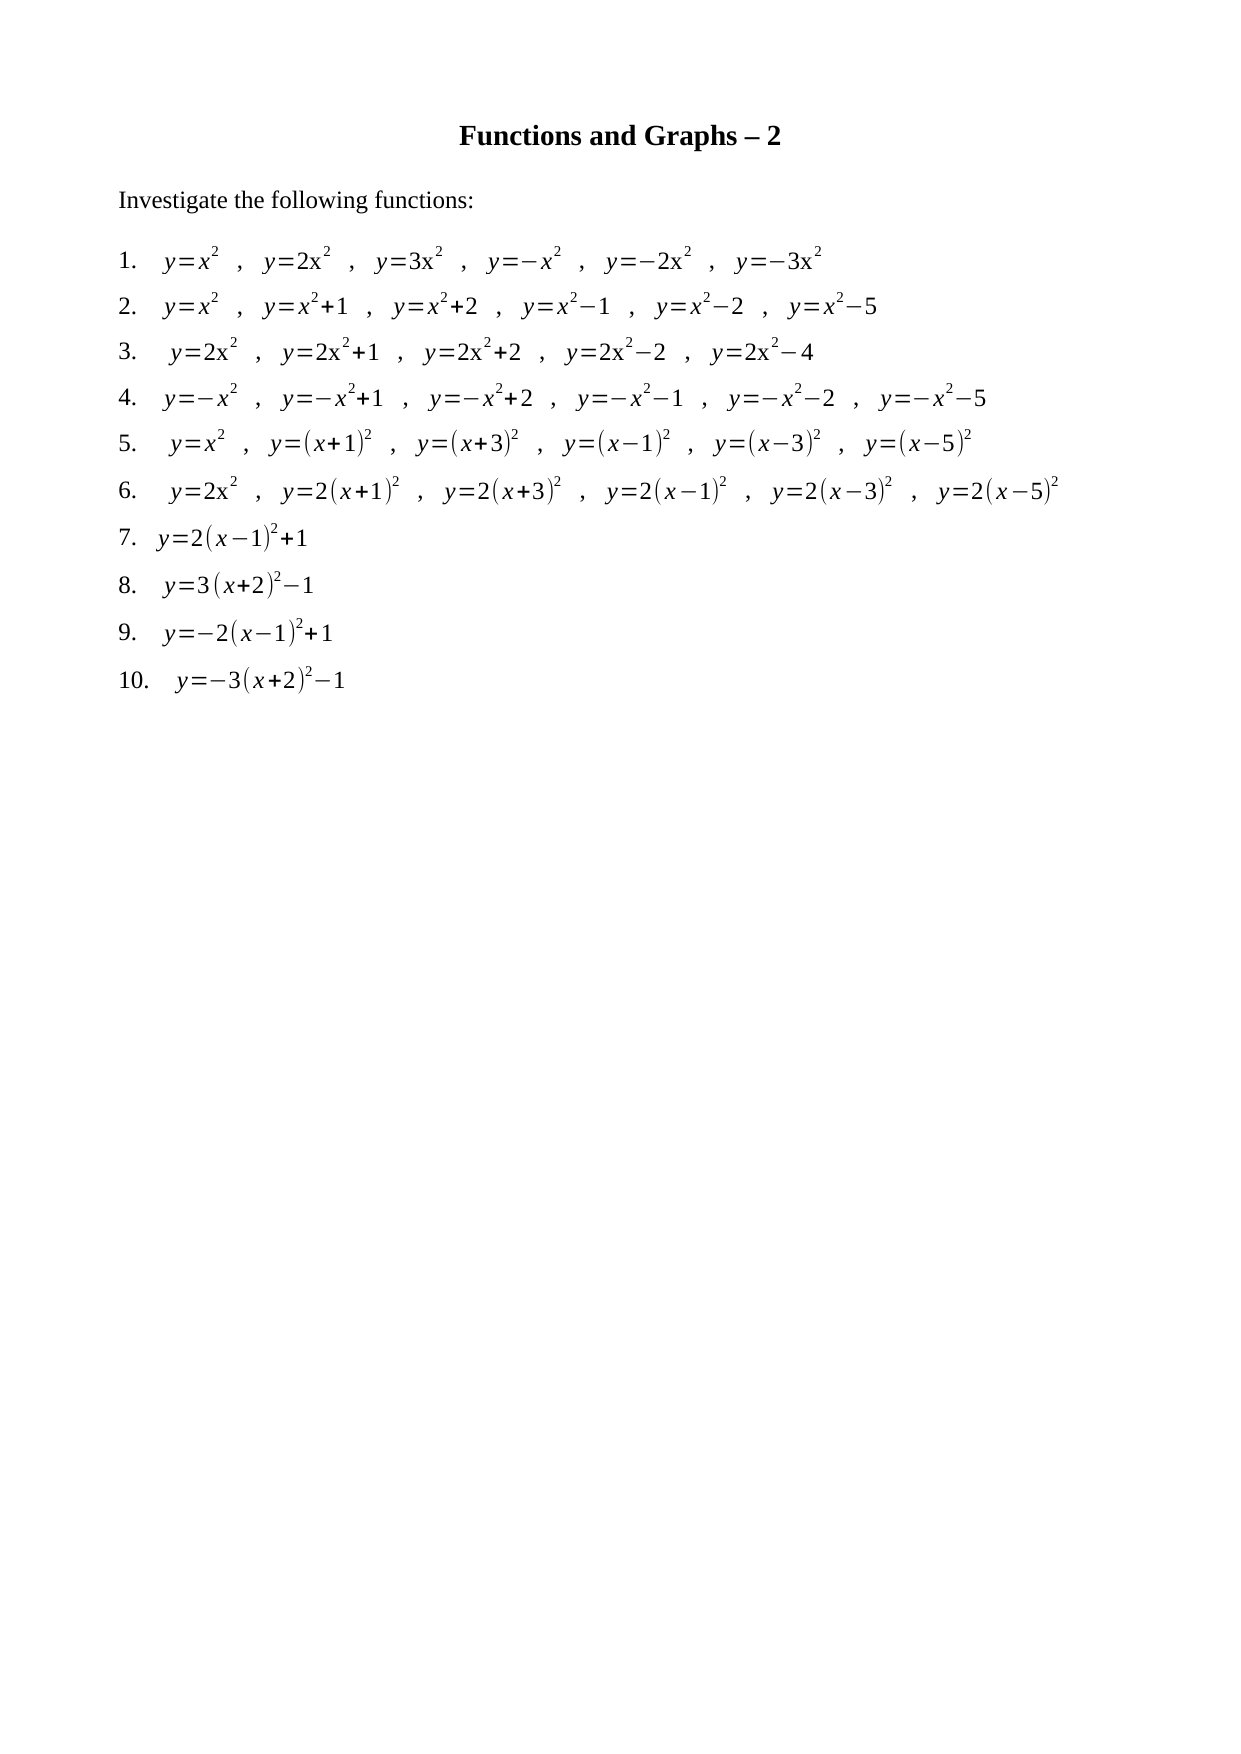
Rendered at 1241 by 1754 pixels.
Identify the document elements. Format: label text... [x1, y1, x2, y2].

text Investigate the following functions: [118, 185, 1122, 214]
text 8. [118, 567, 1122, 600]
text 2. ,,,,, [118, 288, 1122, 319]
text 5. ,,,,, [118, 425, 1122, 458]
text Functions and Graphs – 2 [118, 118, 1122, 152]
text 3. ,,,, [118, 334, 1122, 365]
text 6. ,,,,, [118, 473, 1122, 506]
text 7. [118, 520, 1122, 553]
text 1. ,,,,, [118, 243, 1122, 274]
text 9. [118, 615, 1122, 648]
text 10. [118, 662, 1122, 695]
text 4. ,,,,, [118, 379, 1122, 411]
